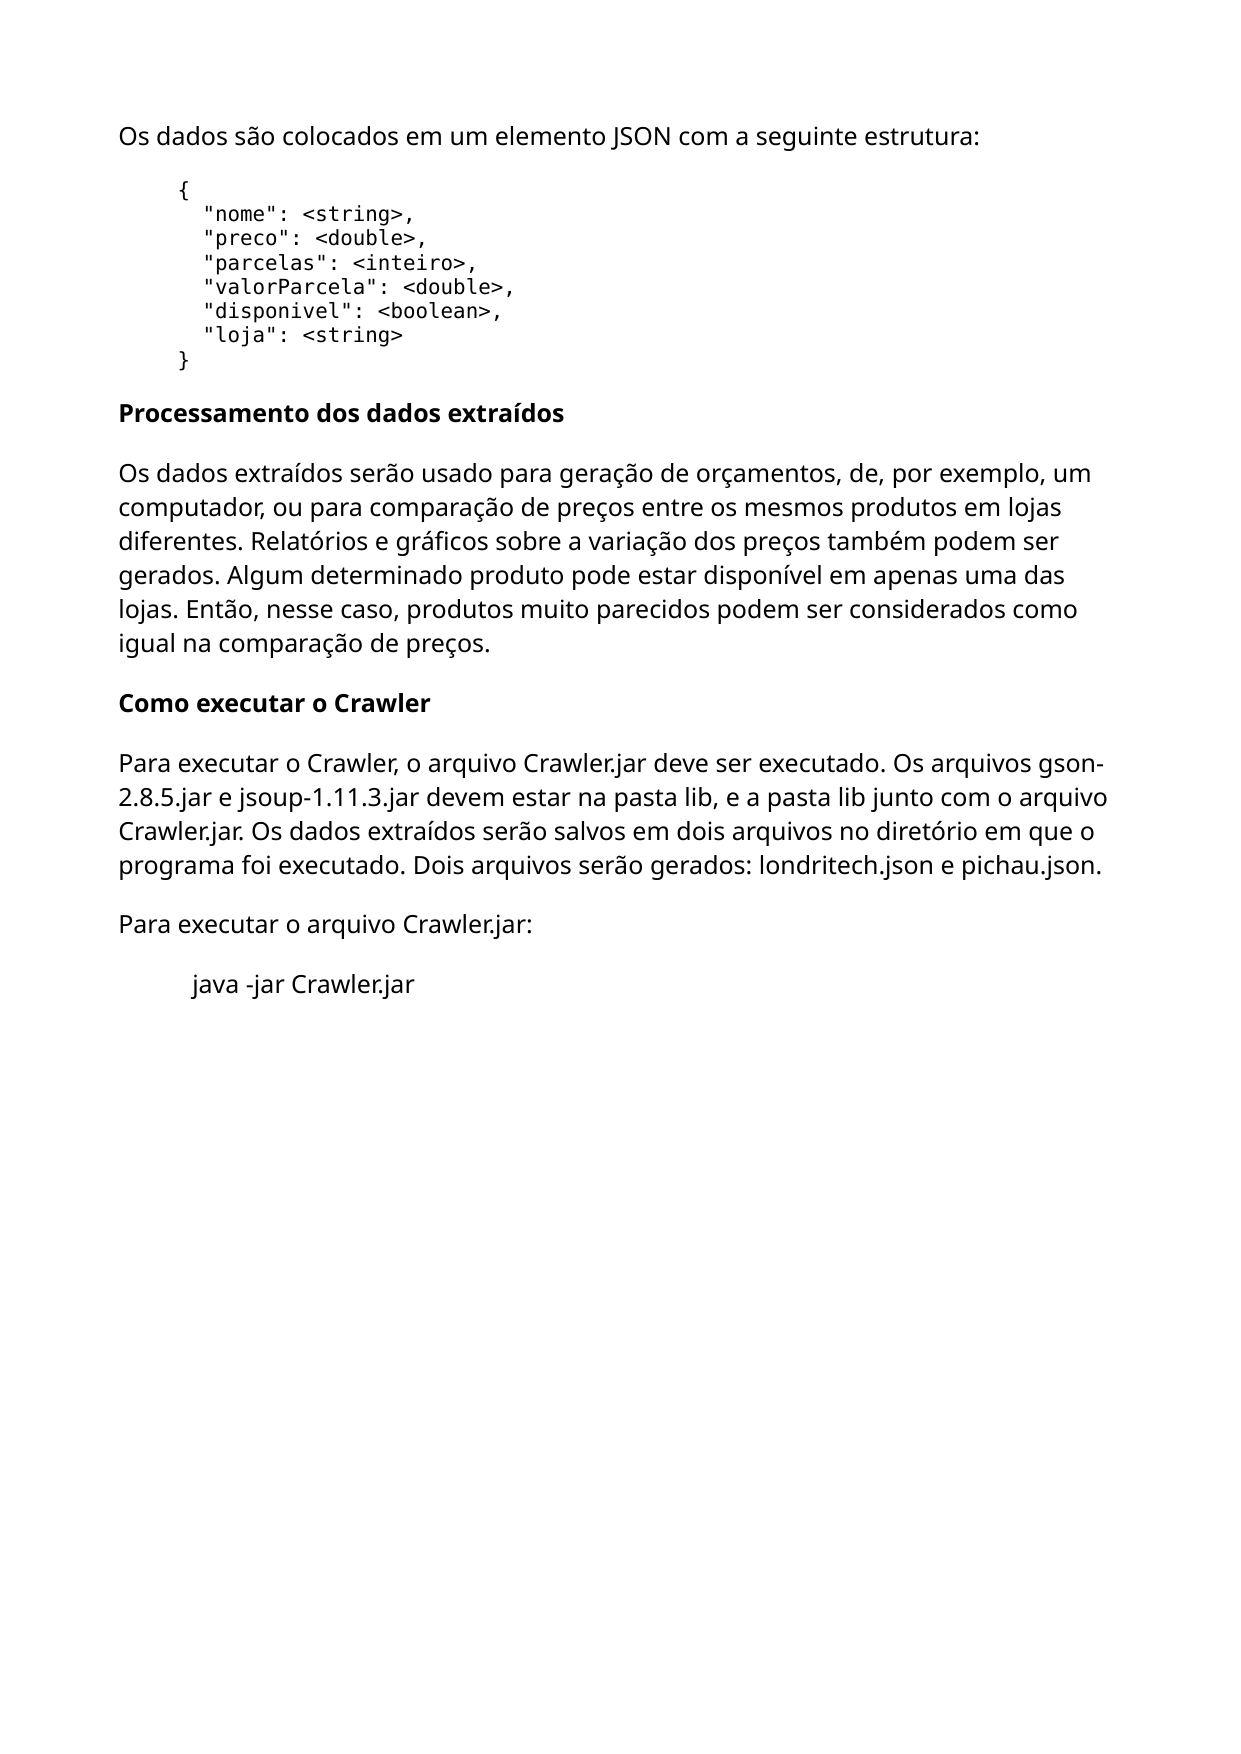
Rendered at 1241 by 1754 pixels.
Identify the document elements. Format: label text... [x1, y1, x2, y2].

text Os dados são colocados em um elemento JSON com a seguinte estrutura: [118, 118, 1122, 152]
text Processamento dos dados extraídos [118, 396, 1122, 430]
text "parcelas": <inteiro>, [177, 251, 1122, 275]
text Os dados extraídos serão usado para geração de orçamentos, de, por exemplo, um computador, ou para comparação de preços entre os mesmos produtos em lojas diferentes. Relatórios e gráficos sobre a variação dos preços também podem ser gerados. Algum determinado produto pode estar disponível em apenas uma das lojas. Então, nesse caso, produtos muito parecidos podem ser considerados como igual na comparação de preços. [118, 456, 1122, 660]
text java -jar Crawler.jar [192, 967, 1122, 1001]
text Como executar o Crawler [118, 686, 1122, 720]
text "preco": <double>, [177, 226, 1122, 251]
text "loja": <string> [177, 323, 1122, 348]
text "valorParcela": <double>, [177, 275, 1122, 299]
text "nome": <string>, [177, 202, 1122, 226]
text Para executar o arquivo Crawler.jar: [118, 907, 1122, 941]
text } [177, 348, 1122, 372]
text "disponivel": <boolean>, [177, 299, 1122, 323]
text Para executar o Crawler, o arquivo Crawler.jar deve ser executado. Os arquivos gson-2.8.5.jar e jsoup-1.11.3.jar devem estar na pasta lib, e a pasta lib junto com o arquivo Crawler.jar. Os dados extraídos serão salvos em dois arquivos no diretório em que o programa foi executado. Dois arquivos serão gerados: londritech.json e pichau.json. [118, 745, 1122, 881]
text { [177, 178, 1122, 202]
